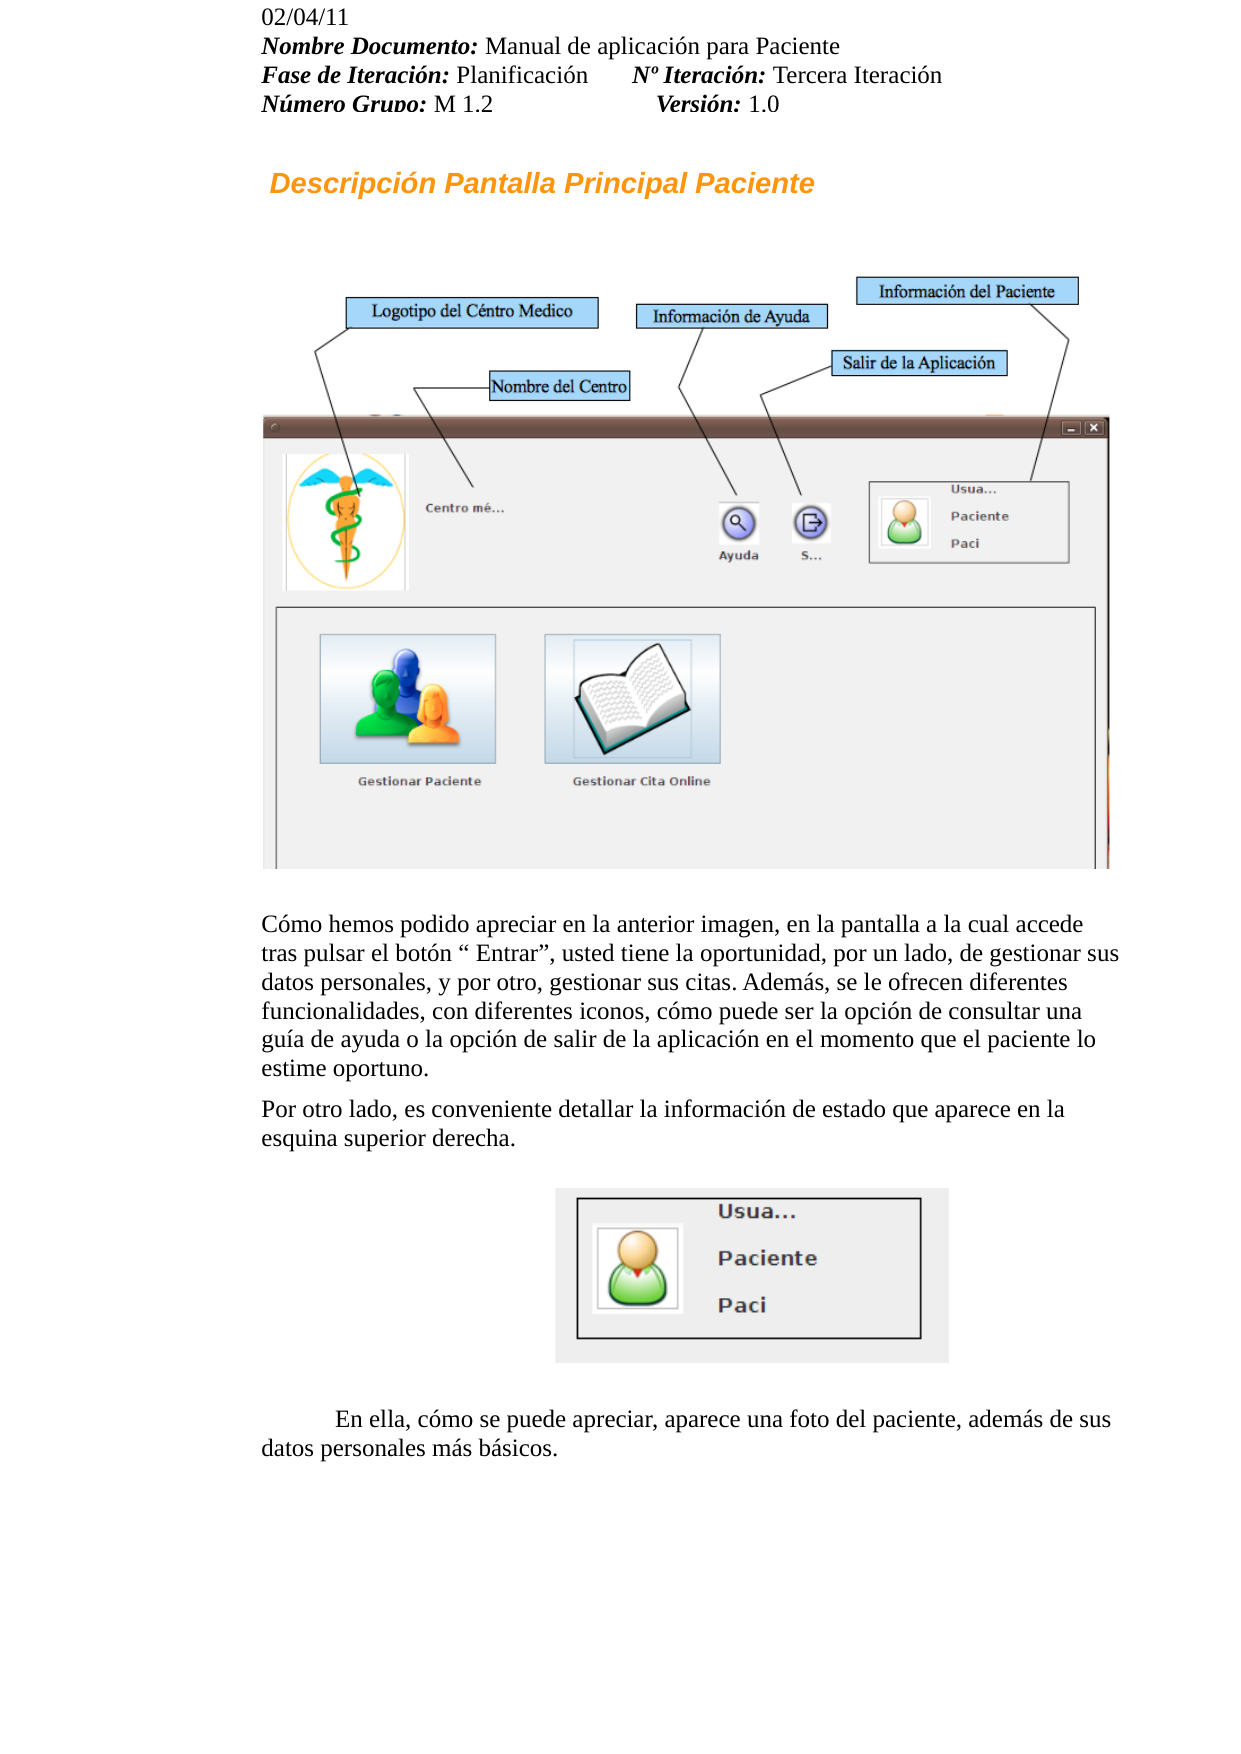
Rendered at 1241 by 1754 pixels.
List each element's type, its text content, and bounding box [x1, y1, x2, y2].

text Por otro lado, es conveniente detallar la información de estado que aparece en la esquina superior derecha. [261, 1094, 1122, 1152]
subtitle Descripción Pantalla Principal Paciente [261, 166, 1122, 200]
picture [261, 253, 1123, 869]
picture [555, 1188, 949, 1363]
text Cómo hemos podido apreciar en la anterior imagen, en la pantalla a la cual accede tras pulsar el botón “ Entrar”, usted tiene la oportunidad, por un lado, de gestionar sus datos personales, y por otro, gestionar sus citas. Además, se le ofrecen diferentes funcionalidades, con diferentes iconos, cómo puede ser la opción de consultar una guía de ayuda o la opción de salir de la aplicación en el momento que el paciente lo estime oportuno. [261, 909, 1122, 1082]
text En ella, cómo se puede apreciar, aparece una foto del paciente, además de sus datos personales más básicos. [261, 1404, 1122, 1462]
